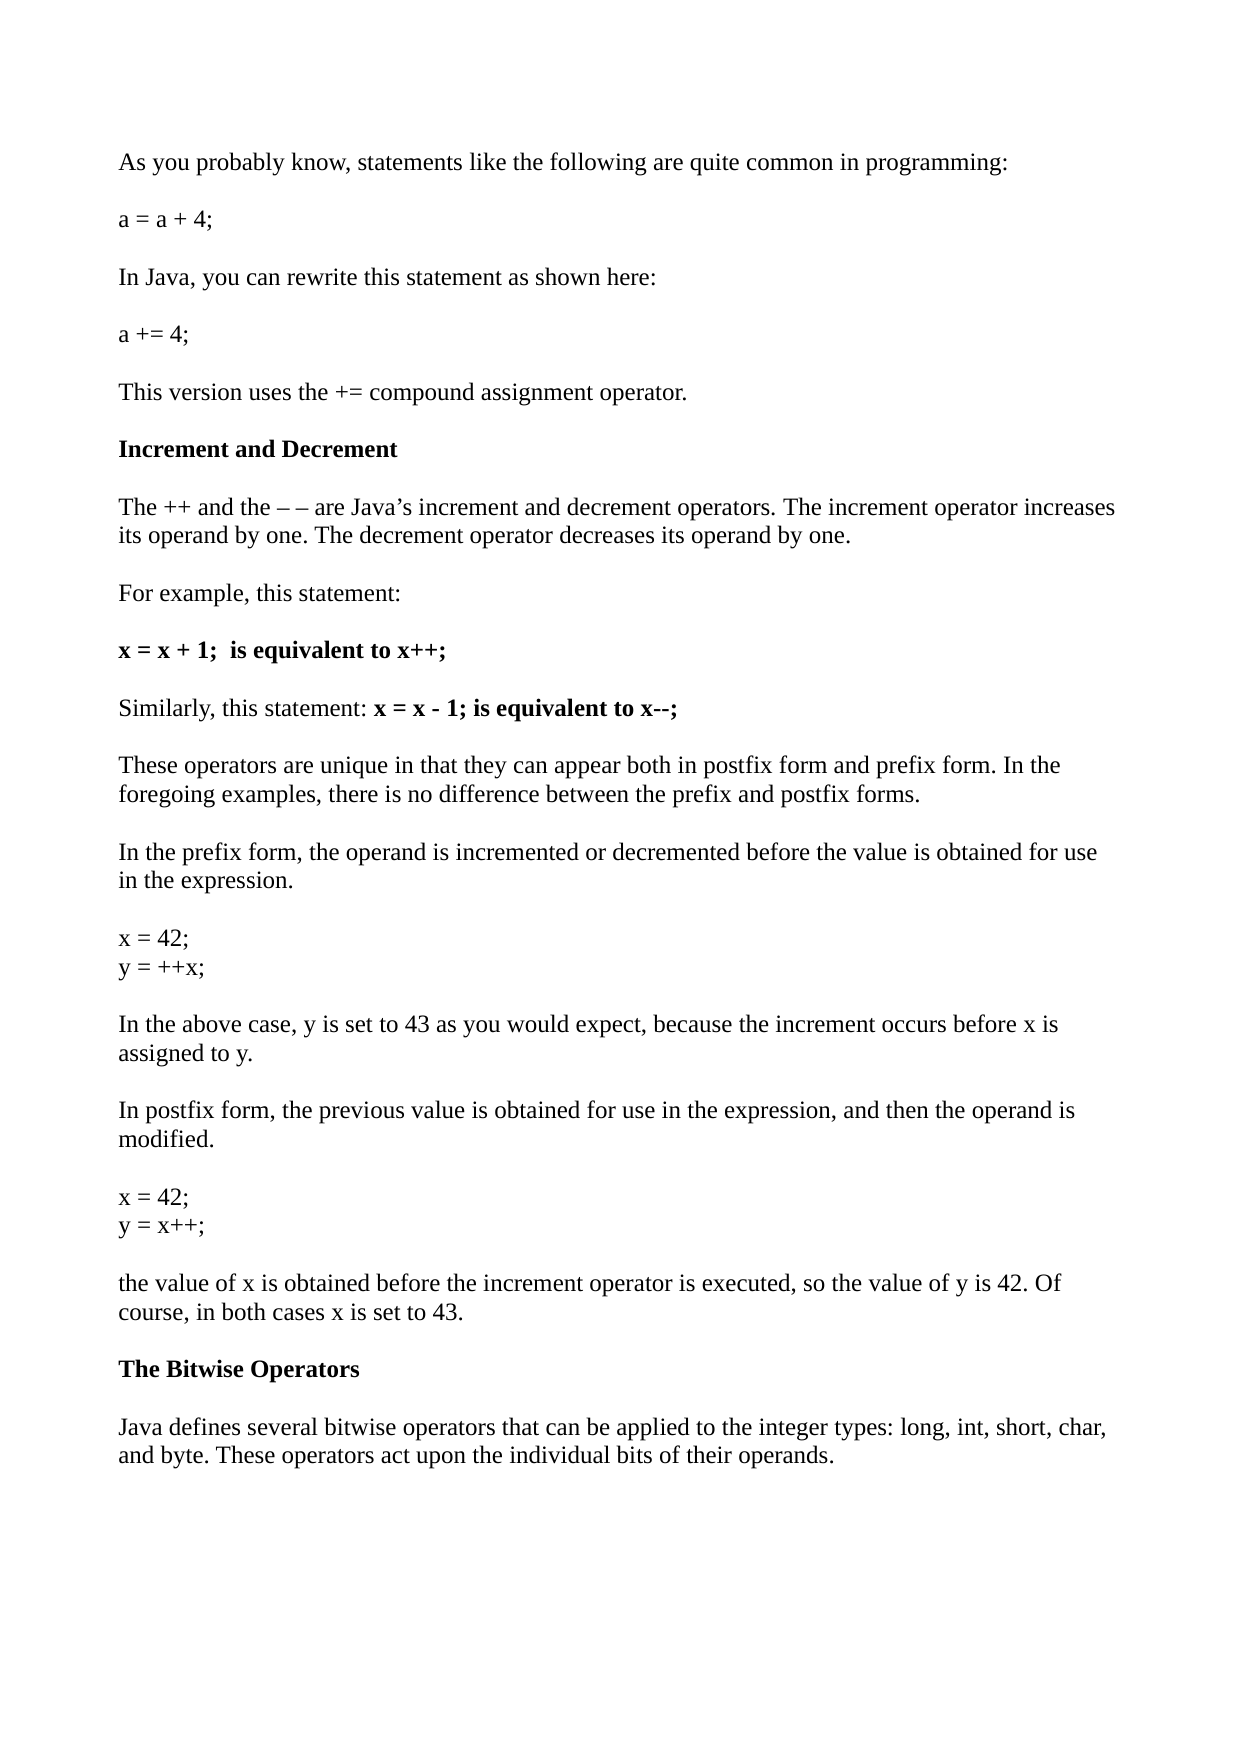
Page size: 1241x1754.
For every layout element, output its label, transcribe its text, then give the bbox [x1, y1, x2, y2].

text a = a + 4; [118, 204, 1122, 233]
text This version uses the += compound assignment operator. [118, 377, 1122, 406]
text y = ++x; [118, 952, 1122, 981]
text In Java, you can rewrite this statement as shown here: [118, 262, 1122, 291]
text Java defines several bitwise operators that can be applied to the integer types: long, int, short, char, and byte. These operators act upon the individual bits of their operands. [118, 1412, 1122, 1469]
text The ++ and the – – are Java’s increment and decrement operators. The increment operator increases its operand by one. The decrement operator decreases its operand by one. [118, 492, 1122, 549]
text x = x + 1; is equivalent to x++; [118, 636, 1122, 664]
text In the prefix form, the operand is incremented or decremented before the value is obtained for use in the expression. [118, 837, 1122, 894]
text a += 4; [118, 319, 1122, 348]
text The Bitwise Operators [118, 1354, 1122, 1383]
text x = 42; [118, 923, 1122, 952]
text For example, this statement: [118, 578, 1122, 607]
text These operators are unique in that they can appear both in postfix form and prefix form. In the foregoing examples, there is no difference between the prefix and postfix forms. [118, 751, 1122, 808]
text Increment and Decrement [118, 434, 1122, 463]
text Similarly, this statement: x = x - 1; is equivalent to x--; [118, 693, 1122, 722]
text As you probably know, statements like the following are quite common in programming: [118, 147, 1122, 176]
text x = 42; [118, 1182, 1122, 1211]
text y = x++; [118, 1211, 1122, 1239]
text the value of x is obtained before the increment operator is executed, so the value of y is 42. Of course, in both cases x is set to 43. [118, 1268, 1122, 1326]
text In the above case, y is set to 43 as you would expect, because the increment occurs before x is assigned to y. [118, 1009, 1122, 1067]
text In postfix form, the previous value is obtained for use in the expression, and then the operand is modified. [118, 1096, 1122, 1153]
